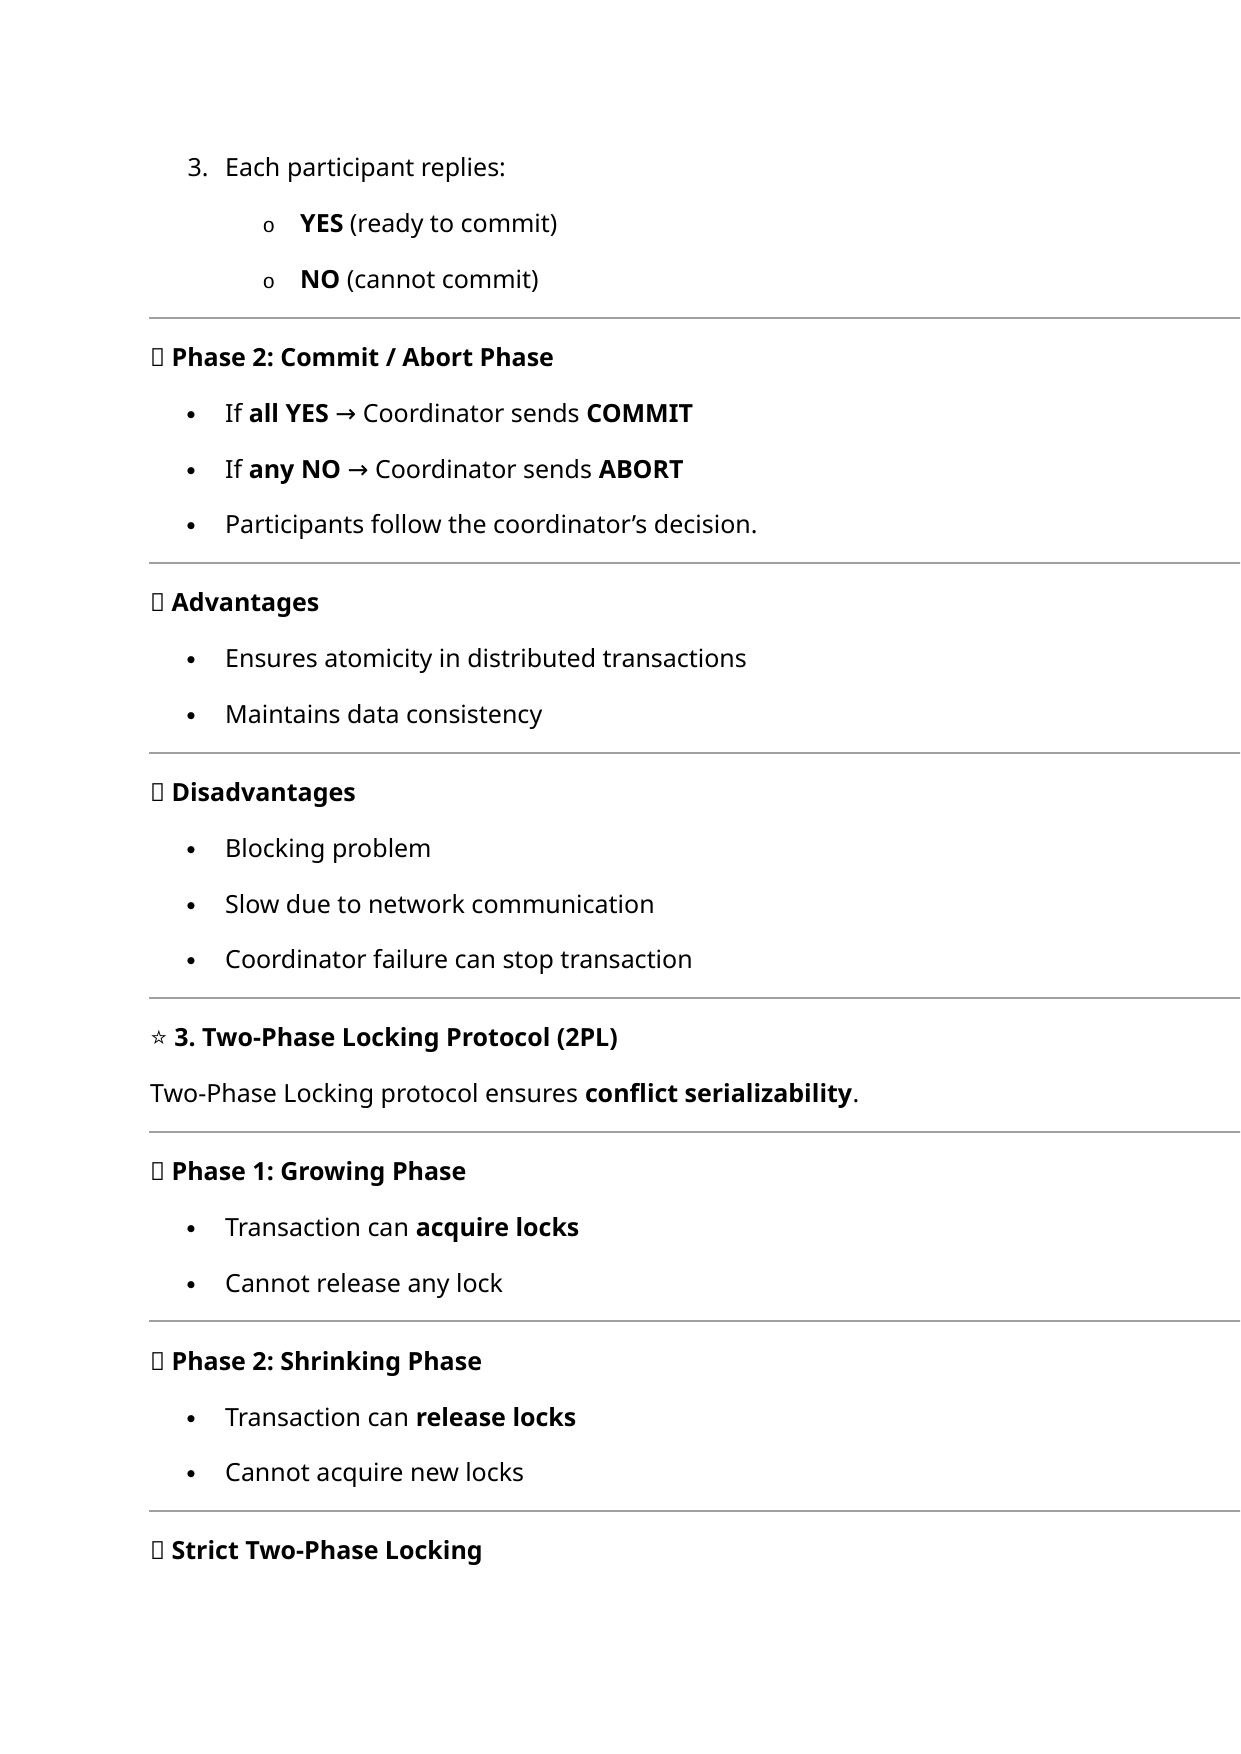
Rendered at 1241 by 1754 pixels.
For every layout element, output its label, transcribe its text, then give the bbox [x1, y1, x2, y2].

list Transaction can acquire locks [187, 1209, 1090, 1244]
list Each participant replies: [187, 150, 1090, 184]
list Participants follow the coordinator’s decision. [187, 507, 1090, 541]
list Blocking problem [187, 830, 1090, 864]
list YES (ready to commit) [262, 206, 1090, 240]
text 🔹 Disadvantages [150, 774, 1090, 809]
text 🔹 Phase 2: Shrinking Phase [150, 1343, 1090, 1377]
text 🔹 Strict Two-Phase Locking [150, 1533, 1090, 1567]
list If any NO → Coordinator sends ABORT [187, 451, 1090, 485]
list NO (cannot commit) [262, 262, 1090, 296]
list Transaction can release locks [187, 1399, 1090, 1433]
text 🔹 Advantages [150, 585, 1090, 619]
list Slow due to network communication [187, 886, 1090, 920]
list Cannot release any lock [187, 1265, 1090, 1299]
text 🔹 Phase 1: Growing Phase [150, 1154, 1090, 1188]
list Cannot acquire new locks [187, 1455, 1090, 1489]
list Coordinator failure can stop transaction [187, 942, 1090, 976]
text 🔹 Phase 2: Commit / Abort Phase [150, 339, 1090, 374]
list If all YES → Coordinator sends COMMIT [187, 395, 1090, 429]
text ⭐ 3. Two-Phase Locking Protocol (2PL) [150, 1020, 1090, 1054]
list Ensures atomicity in distributed transactions [187, 641, 1090, 675]
list Maintains data consistency [187, 697, 1090, 731]
text Two-Phase Locking protocol ensures conflict serializability. [150, 1076, 1090, 1110]
